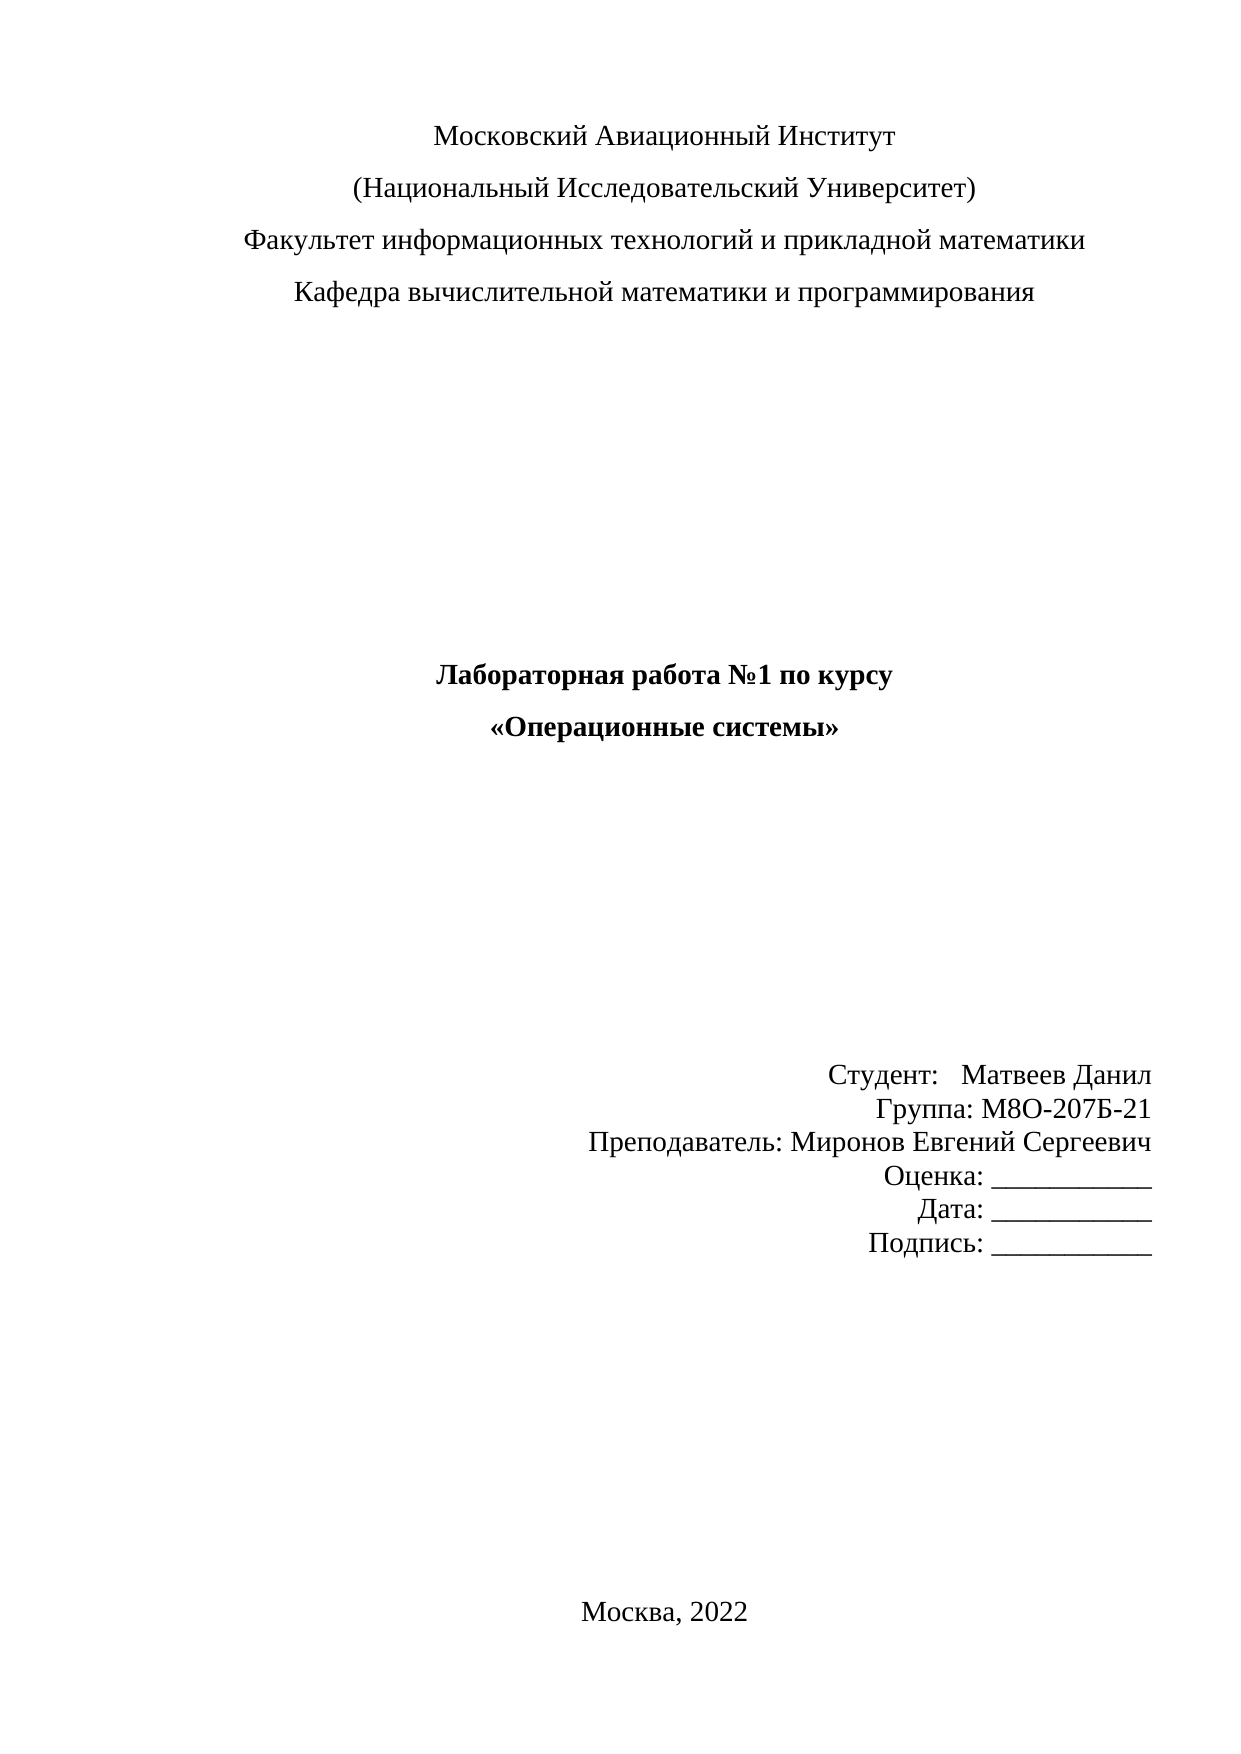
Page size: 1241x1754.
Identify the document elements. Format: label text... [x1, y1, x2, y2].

text Студент: Матвеев Данил [177, 1057, 1152, 1091]
text Московский Авиационный Институт [177, 118, 1152, 152]
text Кафедра вычислительной математики и программирования [177, 274, 1152, 307]
text Оценка: ___________ [177, 1158, 1152, 1191]
text (Национальный Исследовательский Университет) [177, 170, 1152, 203]
text Преподаватель: Миронов Евгений Сергеевич [177, 1124, 1152, 1158]
text Москва, 2022 [177, 1594, 1152, 1627]
text Дата: ___________ [177, 1191, 1152, 1225]
text Подпись: ___________ [177, 1225, 1152, 1258]
text Факультет информационных технологий и прикладной математики [177, 222, 1152, 255]
text Группа: М8О-207Б-21 [767, 1091, 1152, 1124]
text Лабораторная работа №1 по курсу [177, 657, 1152, 690]
text «Операционные системы» [177, 709, 1152, 742]
